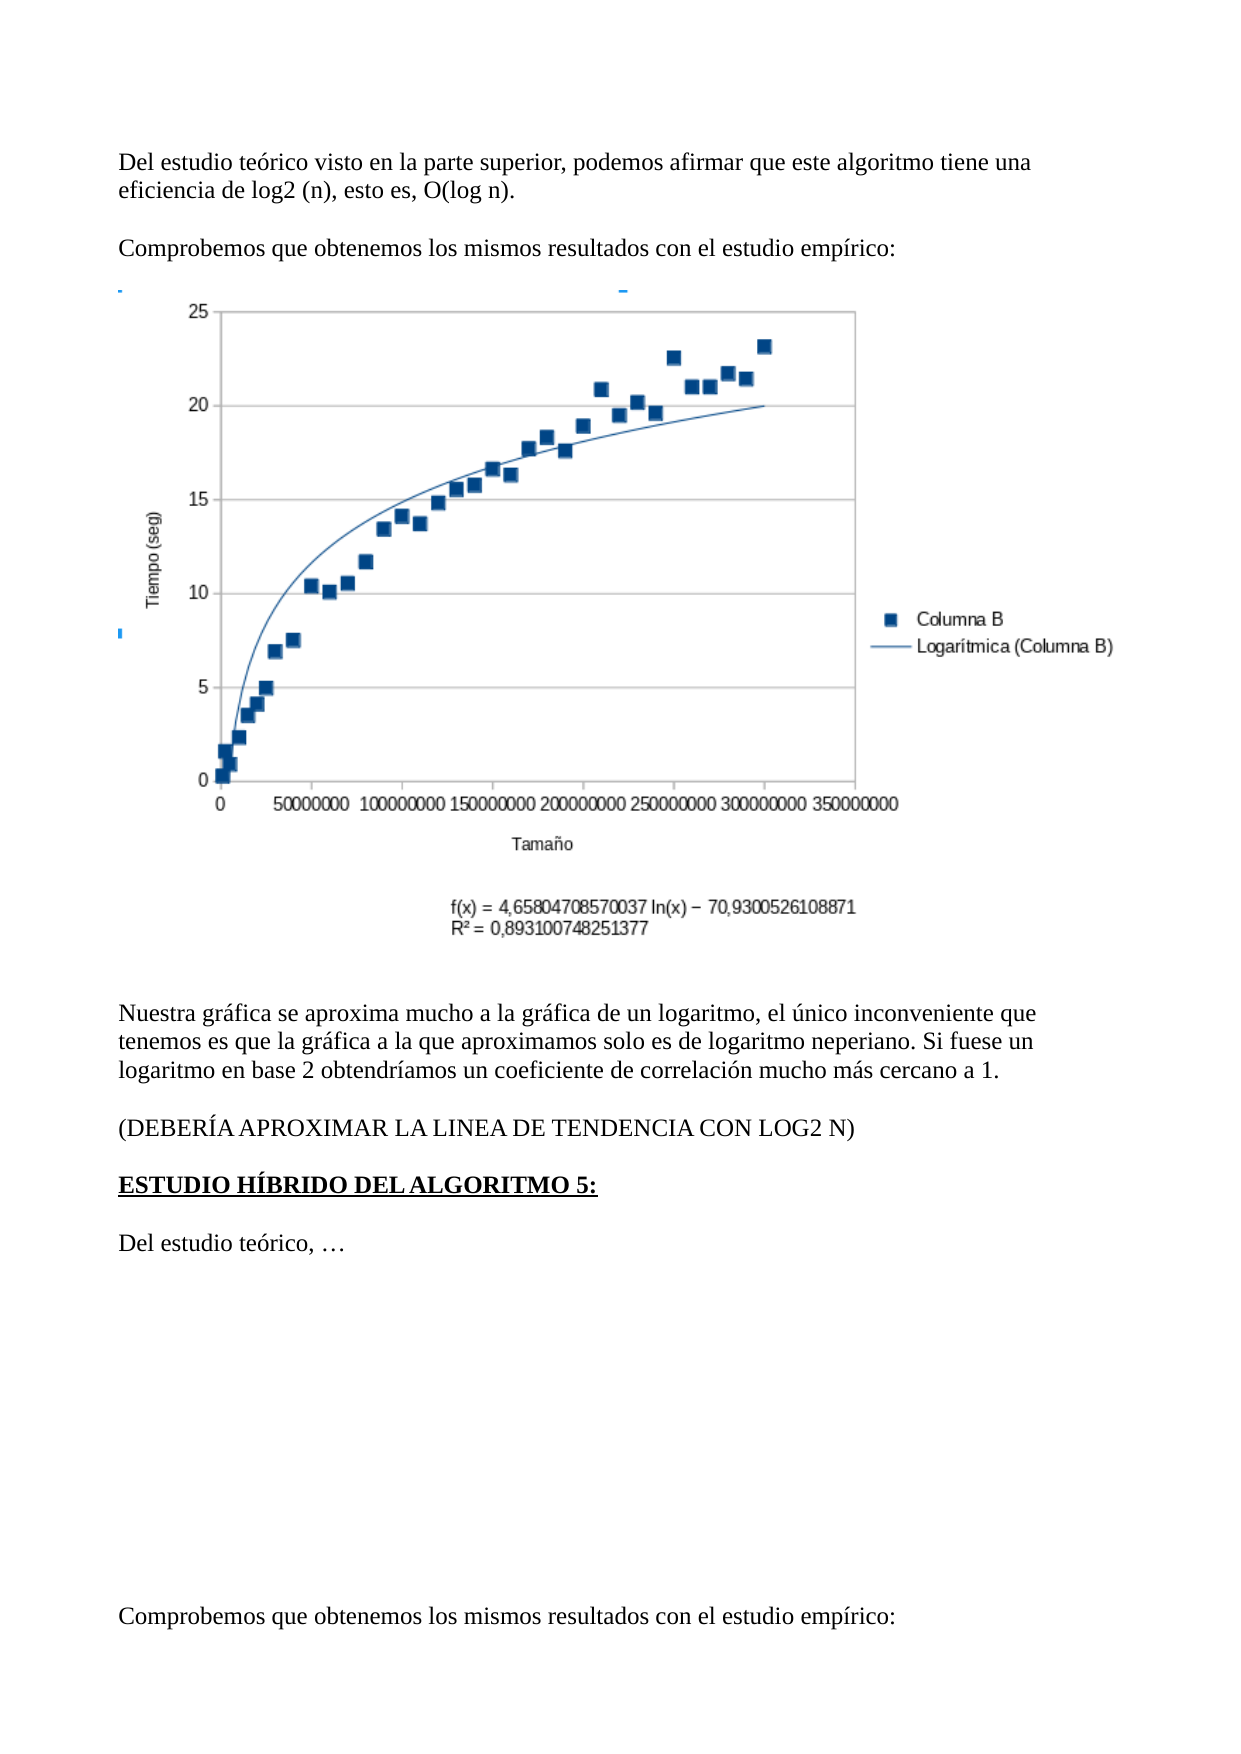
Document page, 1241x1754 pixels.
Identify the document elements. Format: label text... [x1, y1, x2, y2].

text ESTUDIO HÍBRIDO DEL ALGORITMO 5: [118, 1170, 1122, 1199]
text Del estudio teórico visto en la parte superior, podemos afirmar que este algoritmo tiene una eficiencia de log2 (n), esto es, O(log n). [118, 147, 1122, 204]
text Comprobemos que obtenemos los mismos resultados con el estudio empírico: [118, 233, 1122, 262]
text Del estudio teórico, … [118, 1228, 1122, 1256]
text (DEBERÍA APROXIMAR LA LINEA DE TENDENCIA CON LOG2 N) [118, 1113, 1122, 1141]
picture [118, 290, 1123, 969]
text Comprobemos que obtenemos los mismos resultados con el estudio empírico: [118, 1601, 1122, 1630]
text Nuestra gráfica se aproxima mucho a la gráfica de un logaritmo, el único inconveniente que tenemos es que la gráfica a la que aproximamos solo es de logaritmo neperiano. Si fuese un logaritmo en base 2 obtendríamos un coeficiente de correlación mucho más cercano a 1. [118, 998, 1122, 1084]
